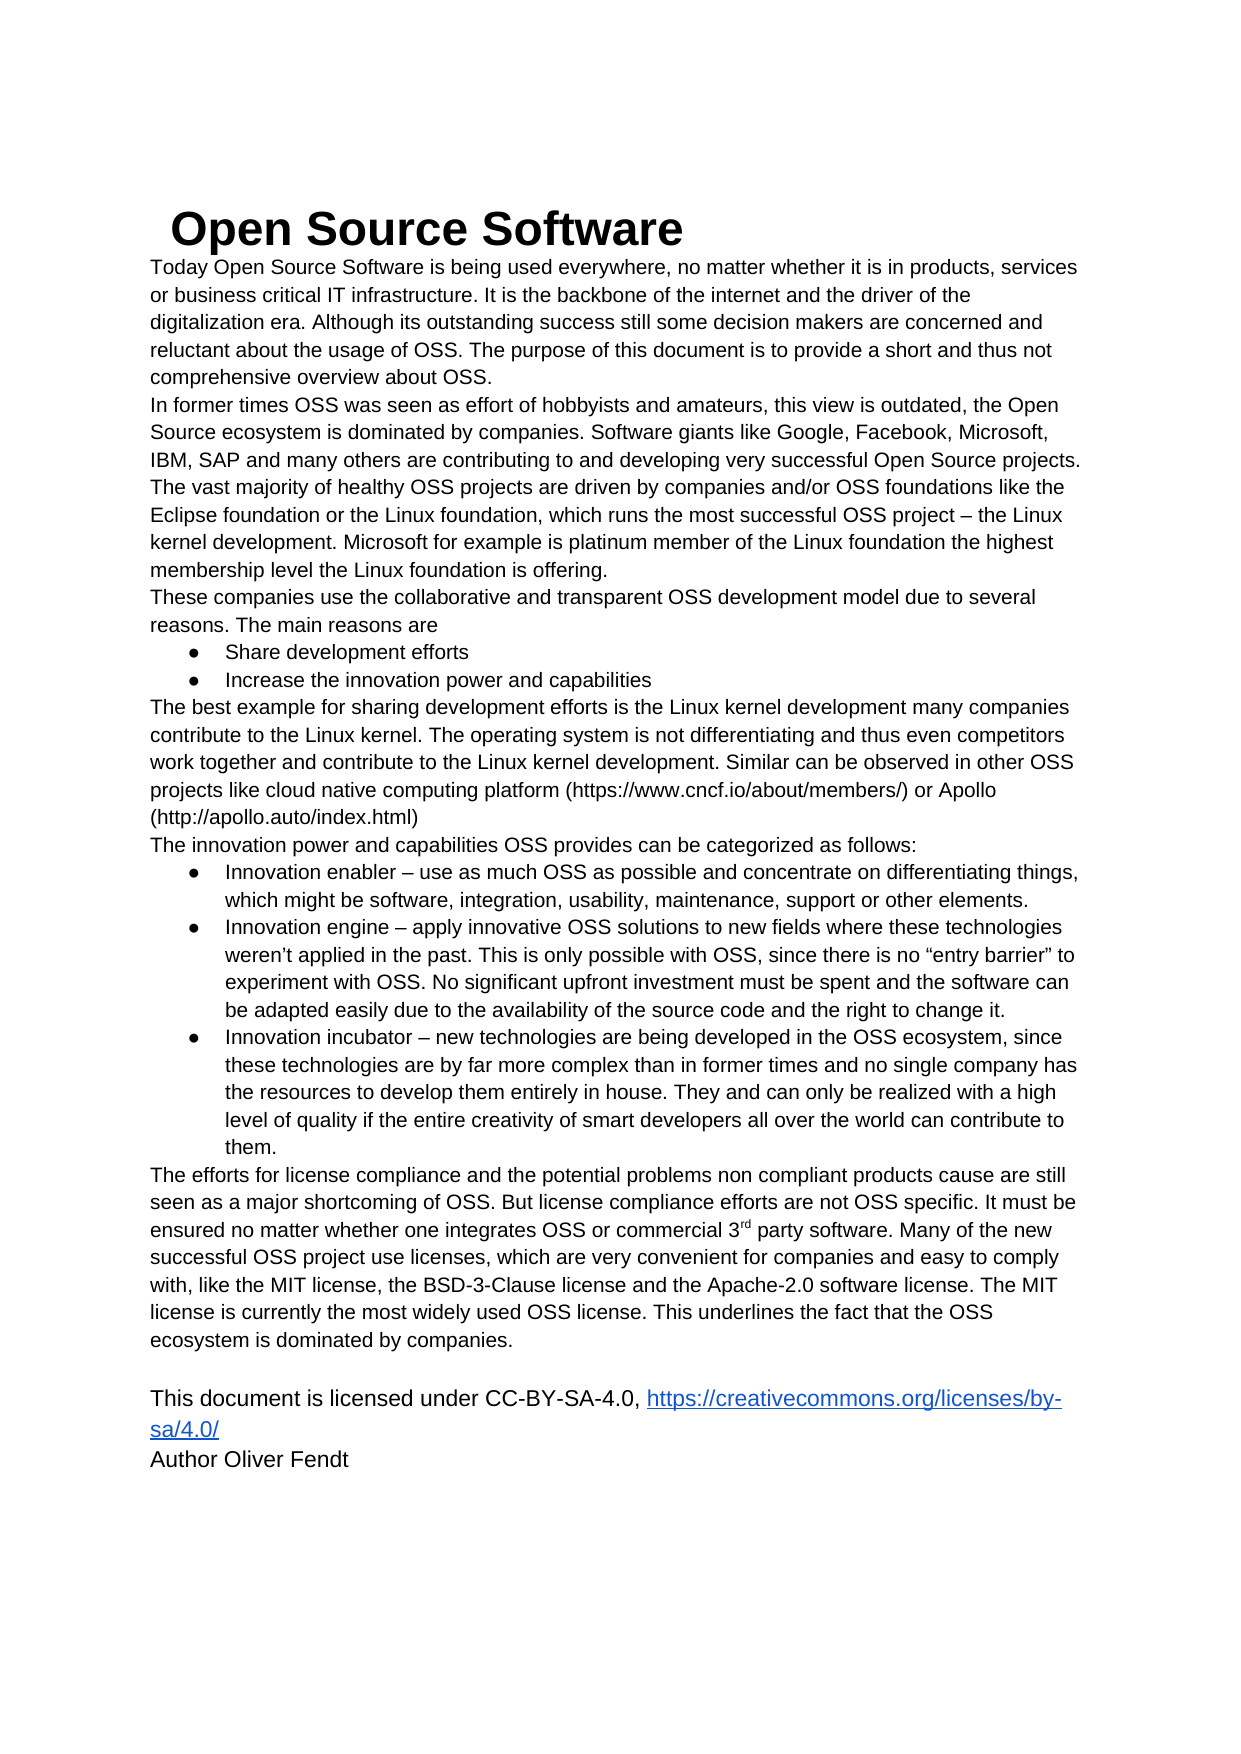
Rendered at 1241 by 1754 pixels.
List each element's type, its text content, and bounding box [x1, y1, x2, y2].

text These companies use the collaborative and transparent OSS development model due to several reasons. The main reasons are [150, 585, 1090, 637]
text In former times OSS was seen as effort of hobbyists and amateurs, this view is outdated, the Open Source ecosystem is dominated by companies. Software giants like Google, Facebook, Microsoft, IBM, SAP and many others are contributing to and developing very successful Open Source projects. The vast majority of healthy OSS projects are driven by companies and/or OSS foundations like the Eclipse foundation or the Linux foundation, which runs the most successful OSS project – the Linux kernel development. Microsoft for example is platinum member of the Linux foundation the highest membership level the Linux foundation is offering. [150, 393, 1090, 582]
text This document is licensed under CC-BY-SA-4.0, https://creativecommons.org/licenses/by-sa/4.0/ [150, 1385, 1090, 1442]
text Author Oliver Fendt [150, 1446, 1090, 1472]
list Increase the innovation power and capabilities [187, 668, 1090, 692]
list Share development efforts [187, 640, 1090, 664]
list Innovation enabler – use as much OSS as possible and concentrate on differentiating things, which might be software, integration, usability, maintenance, support or other elements. [187, 860, 1090, 912]
text The efforts for license compliance and the potential problems non compliant products cause are still seen as a major shortcoming of OSS. But license compliance efforts are not OSS specific. It must be ensured no matter whether one integrates OSS or commercial 3rd party software. Many of the new successful OSS project use licenses, which are very convenient for companies and easy to comply with, like the MIT license, the BSD-3-Clause license and the Apache-2.0 software license. The MIT license is currently the most widely used OSS license. This underlines the fact that the OSS ecosystem is dominated by companies. [150, 1163, 1090, 1352]
list Innovation engine – apply innovative OSS solutions to new fields where these technologies weren’t applied in the past. This is only possible with OSS, since there is no “entry barrier” to experiment with OSS. No significant upfront investment must be spent and the software can be adapted easily due to the availability of the source code and the right to change it. [187, 915, 1090, 1022]
subtitle Open Source Software [150, 200, 1090, 255]
text The innovation power and capabilities OSS provides can be categorized as follows: [150, 833, 1090, 857]
list Innovation incubator – new technologies are being developed in the OSS ecosystem, since these technologies are by far more complex than in former times and no single company has the resources to develop them entirely in house. They and can only be realized with a high level of quality if the entire creativity of smart developers all over the world can contribute to them. [187, 1025, 1090, 1159]
text The best example for sharing development efforts is the Linux kernel development many companies contribute to the Linux kernel. The operating system is not differentiating and thus even competitors work together and contribute to the Linux kernel development. Similar can be observed in other OSS projects like cloud native computing platform (https://www.cncf.io/about/members/) or Apollo (http://apollo.auto/index.html) [150, 695, 1090, 829]
text Today Open Source Software is being used everywhere, no matter whether it is in products, services or business critical IT infrastructure. It is the backbone of the internet and the driver of the digitalization era. Although its outstanding success still some decision makers are concerned and reluctant about the usage of OSS. The purpose of this document is to provide a short and thus not comprehensive overview about OSS. [150, 255, 1090, 389]
